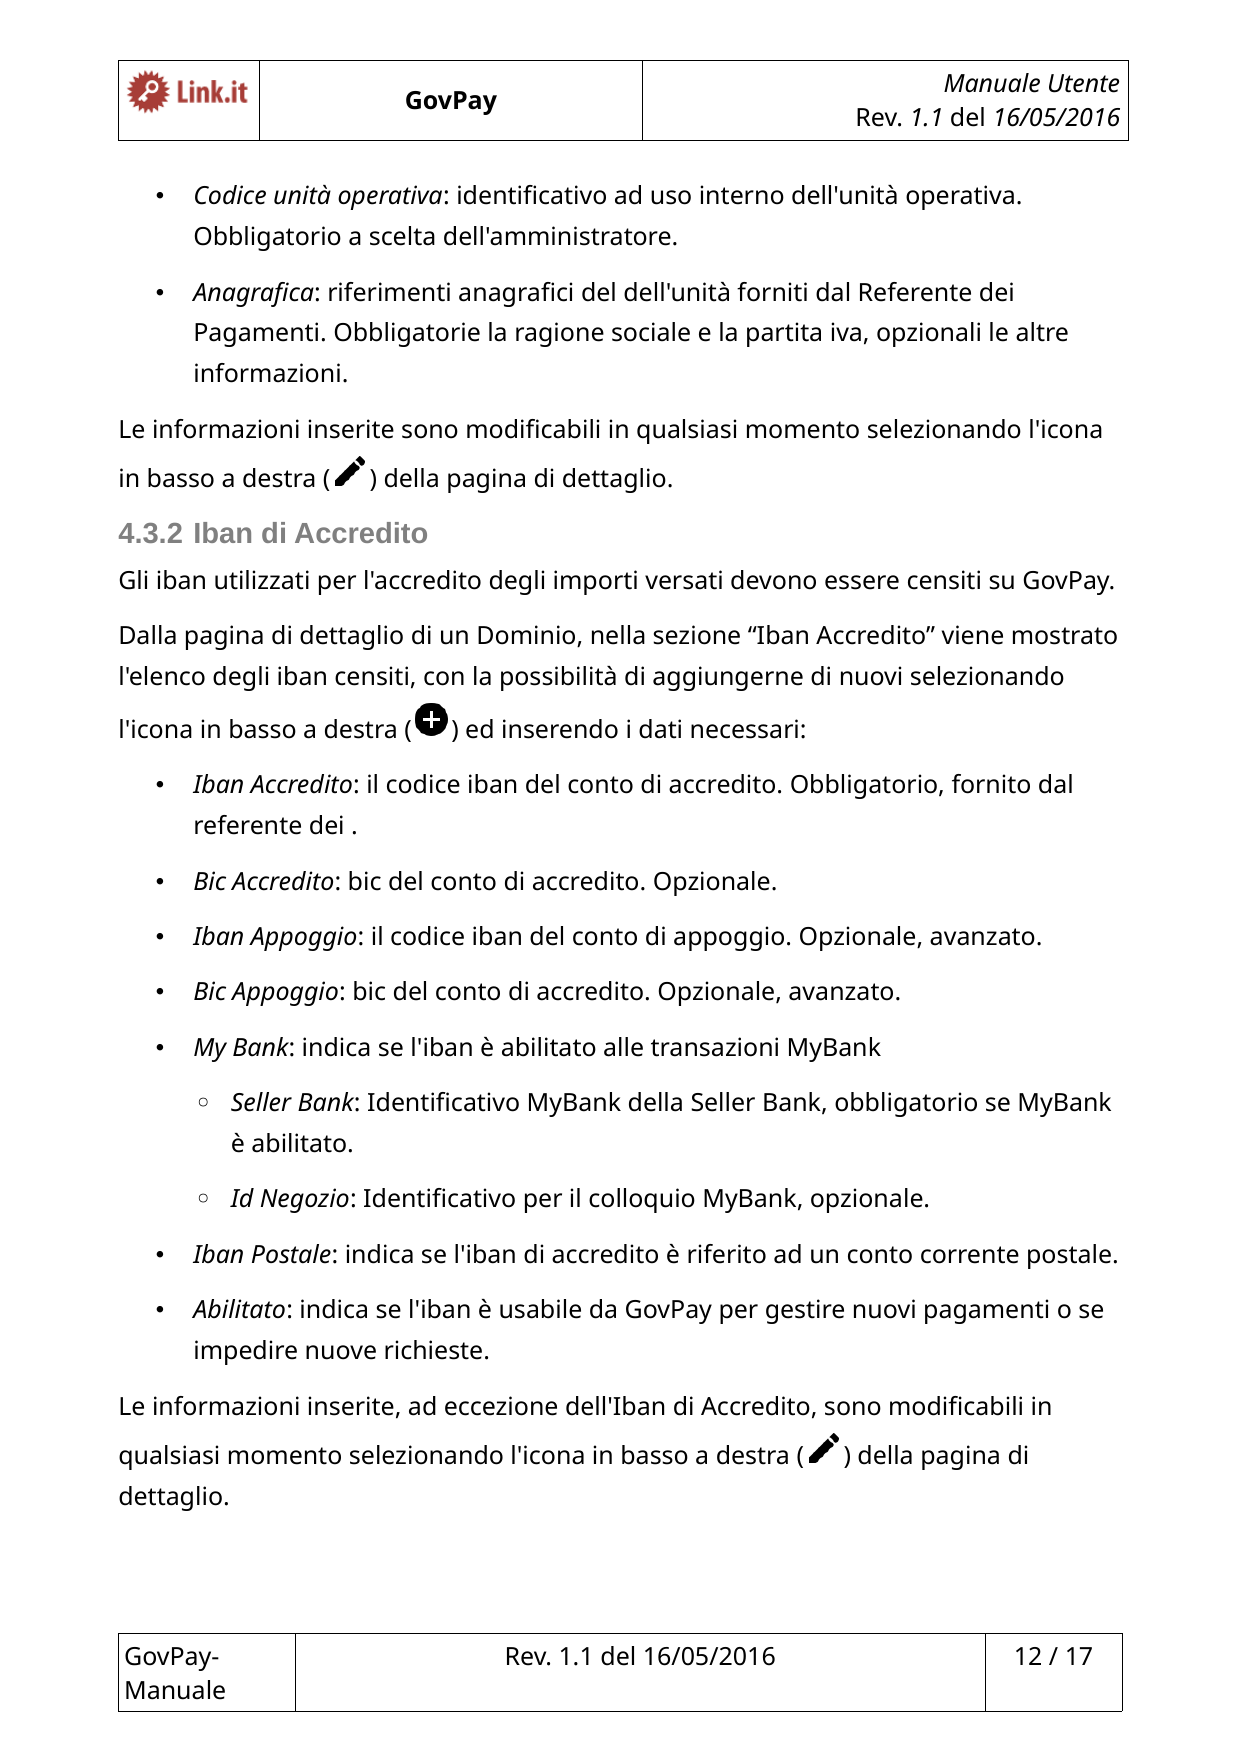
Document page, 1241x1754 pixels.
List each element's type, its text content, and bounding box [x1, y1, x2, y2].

list My Bank: indica se l'iban è abilitato alle transazioni MyBank [156, 1029, 1122, 1063]
list Iban Appoggio: il codice iban del conto di appoggio. Opzionale, avanzato. [156, 919, 1122, 953]
list Anagrafica: riferimenti anagrafici del dell'unità forniti dal Referente dei Pagamenti. Obbligatorie la ragione sociale e la partita iva, opzionali le altre informazioni. [156, 274, 1122, 390]
picture [804, 1429, 844, 1468]
text Gli iban utilizzati per l'accredito degli importi versati devono essere censiti su GovPay. [118, 562, 1122, 596]
text Dalla pagina di dettaglio di un Dominio, nella sezione “Iban Accredito” viene mostrato l'elenco degli iban censiti, con la possibilità di aggiungerne di nuovi selezionando l'icona in basso a destra () ed inserendo i dati necessari: [118, 618, 1122, 746]
list Seller Bank: Identificativo MyBank della Seller Bank, obbligatorio se MyBank è abilitato. [193, 1085, 1122, 1160]
list Bic Accredito: bic del conto di accredito. Opzionale. [156, 863, 1122, 897]
list Abilitato: indica se l'iban è usabile da GovPay per gestire nuovi pagamenti o se impedire nuove richieste. [156, 1292, 1122, 1367]
text Le informazioni inserite sono modificabili in qualsiasi momento selezionando l'icona in basso a destra () della pagina di dettaglio. [118, 411, 1122, 495]
subtitle Iban di Accredito [118, 516, 1122, 550]
list Bic Appoggio: bic del conto di accredito. Opzionale, avanzato. [156, 974, 1122, 1008]
picture [123, 65, 254, 119]
list Iban Accredito: il codice iban del conto di accredito. Obbligatorio, fornito dal referente dei . [156, 767, 1122, 842]
list Id Negozio: Identificativo per il colloquio MyBank, opzionale. [193, 1181, 1122, 1215]
picture [330, 452, 370, 491]
list Iban Postale: indica se l'iban di accredito è riferito ad un conto corrente postale. [156, 1237, 1122, 1271]
text Le informazioni inserite, ad eccezione dell'Iban di Accredito, sono modificabili in qualsiasi momento selezionando l'icona in basso a destra () della pagina di dettaglio. [118, 1388, 1122, 1513]
picture [412, 699, 451, 739]
list Codice unità operativa: identificativo ad uso interno dell'unità operativa. Obbligatorio a scelta dell'amministratore. [156, 178, 1122, 253]
